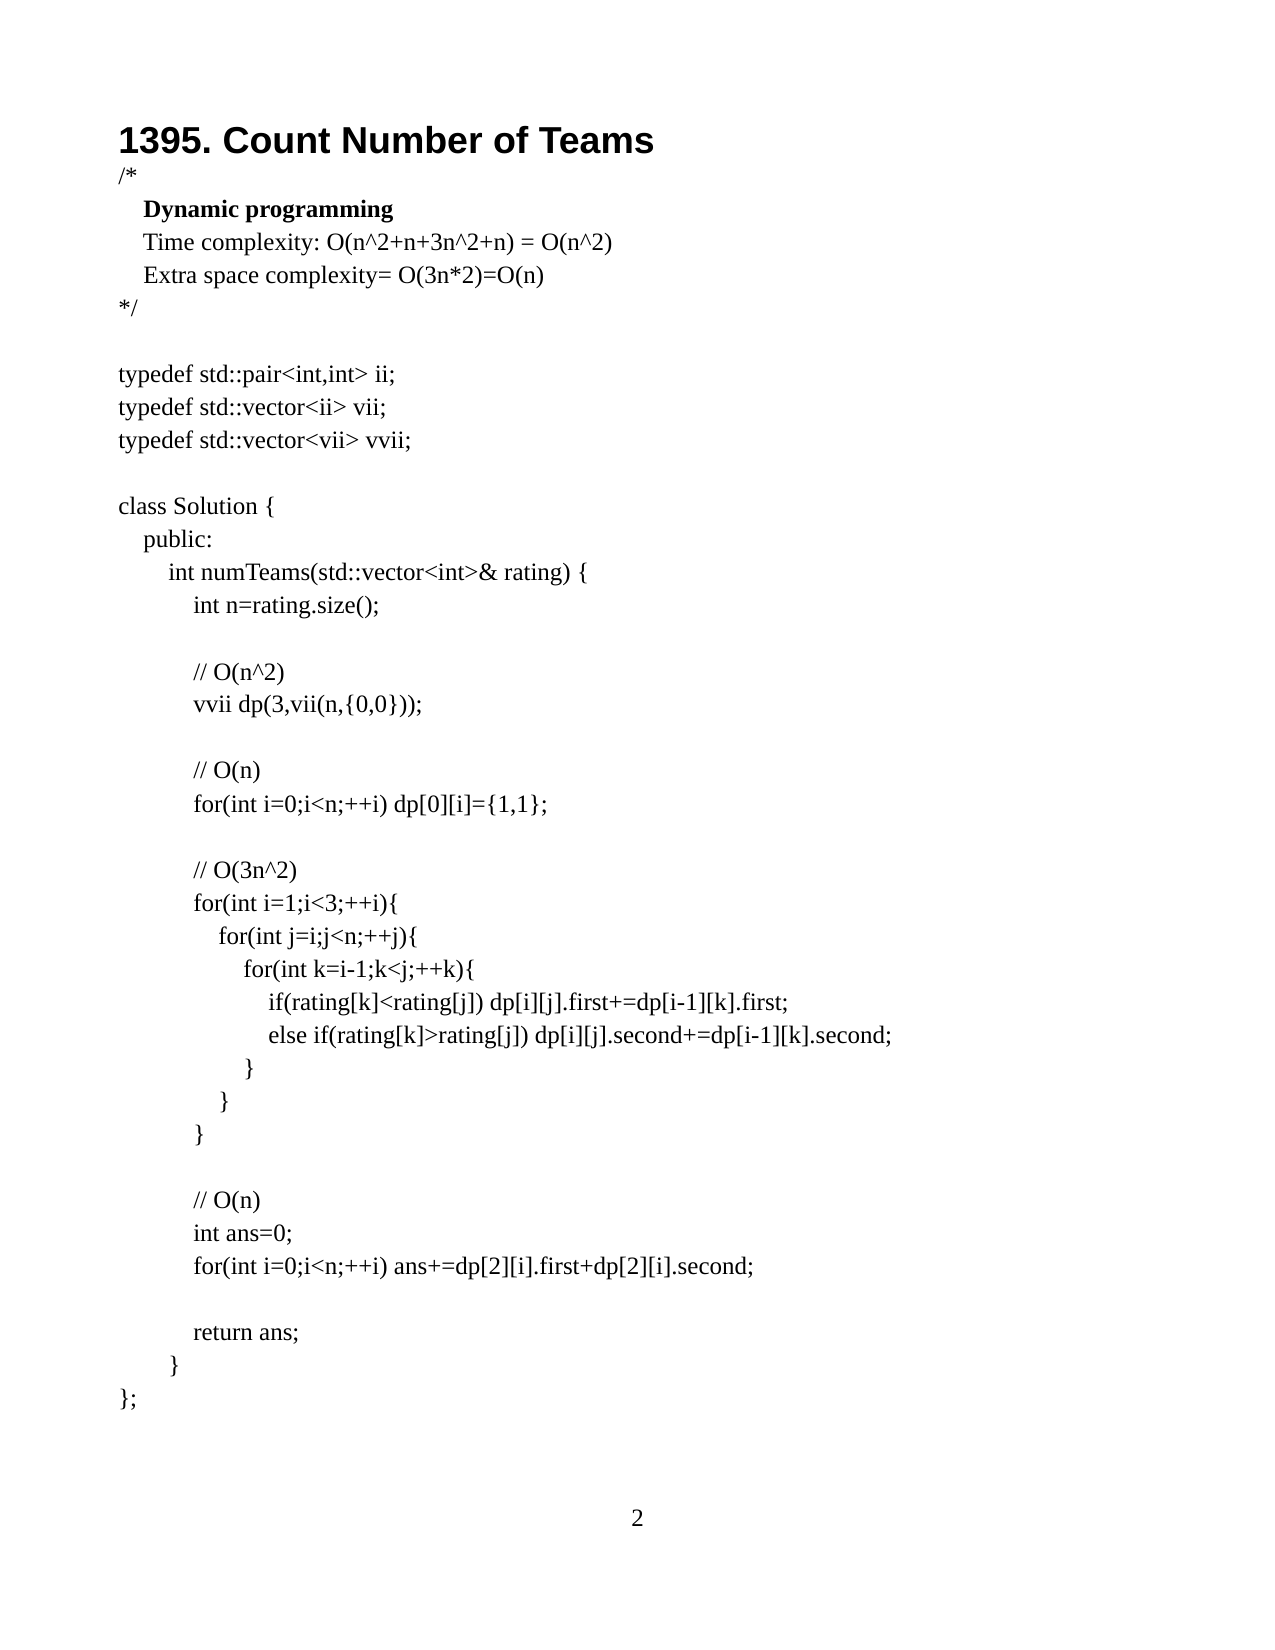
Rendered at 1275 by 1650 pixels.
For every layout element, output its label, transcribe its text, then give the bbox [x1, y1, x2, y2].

text for(int k=i-1;k<j;++k){ [118, 954, 1157, 982]
text // O(n) [118, 756, 1157, 784]
text typedef std::vector<vii> vvii; [118, 425, 1157, 454]
text vvii dp(3,vii(n,{0,0})); [118, 689, 1157, 718]
text /* [118, 161, 1157, 190]
text class Solution { [118, 491, 1157, 520]
text for(int j=i;j<n;++j){ [118, 921, 1157, 949]
text // O(n) [118, 1185, 1157, 1214]
text Time complexity: O(n^2+n+3n^2+n) = O(n^2) [118, 227, 1157, 256]
text } [118, 1053, 1157, 1082]
text int numTeams(std::vector<int>& rating) { [118, 557, 1157, 586]
text typedef std::vector<ii> vii; [118, 392, 1157, 421]
text */ [118, 293, 1157, 322]
text for(int i=0;i<n;++i) ans+=dp[2][i].first+dp[2][i].second; [118, 1251, 1157, 1280]
text return ans; [118, 1317, 1157, 1346]
text int ans=0; [118, 1218, 1157, 1247]
subtitle 1395. Count Number of Teams [118, 118, 1157, 161]
text for(int i=1;i<3;++i){ [118, 888, 1157, 916]
text for(int i=0;i<n;++i) dp[0][i]={1,1}; [118, 789, 1157, 817]
text int n=rating.size(); [118, 591, 1157, 619]
text typedef std::pair<int,int> ii; [118, 359, 1157, 388]
text Dynamic programming [118, 194, 1157, 223]
text else if(rating[k]>rating[j]) dp[i][j].second+=dp[i-1][k].second; [118, 1020, 1157, 1048]
text if(rating[k]<rating[j]) dp[i][j].first+=dp[i-1][k].first; [118, 987, 1157, 1016]
text Extra space complexity= O(3n*2)=O(n) [118, 260, 1157, 289]
text } [118, 1086, 1157, 1114]
text // O(n^2) [118, 657, 1157, 685]
text // O(3n^2) [118, 855, 1157, 883]
text } [118, 1119, 1157, 1148]
text public: [118, 524, 1157, 553]
text } [118, 1350, 1157, 1379]
text }; [118, 1383, 1157, 1412]
